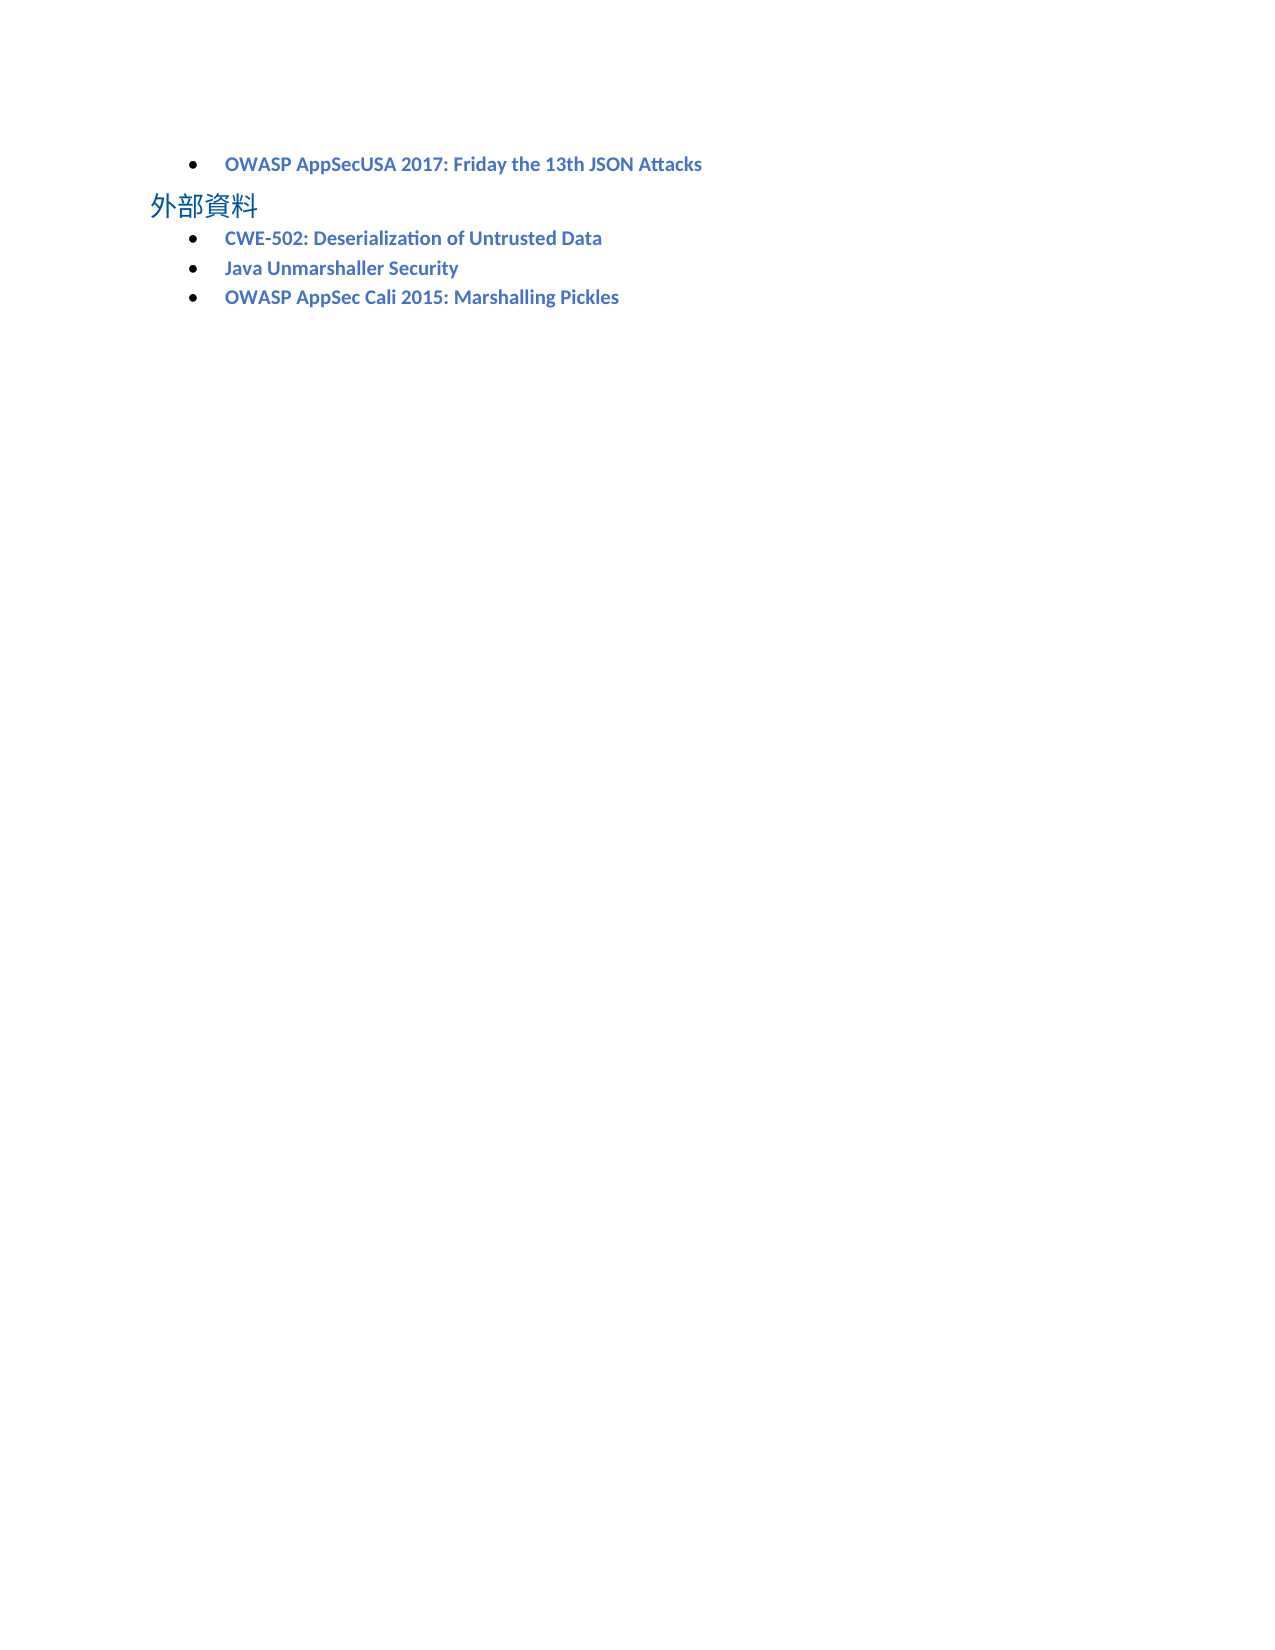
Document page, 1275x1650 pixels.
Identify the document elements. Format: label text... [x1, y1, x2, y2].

list Java Unmarshaller Security [187, 254, 1125, 280]
list OWASP AppSecUSA 2017: Friday the 13th JSON Attacks [187, 150, 1125, 177]
list OWASP AppSec Cali 2015: Marshalling Pickles [187, 283, 1125, 310]
list CWE-502: Deserialization of Untrusted Data [187, 224, 1125, 251]
subtitle 外部資料 [150, 188, 1125, 224]
